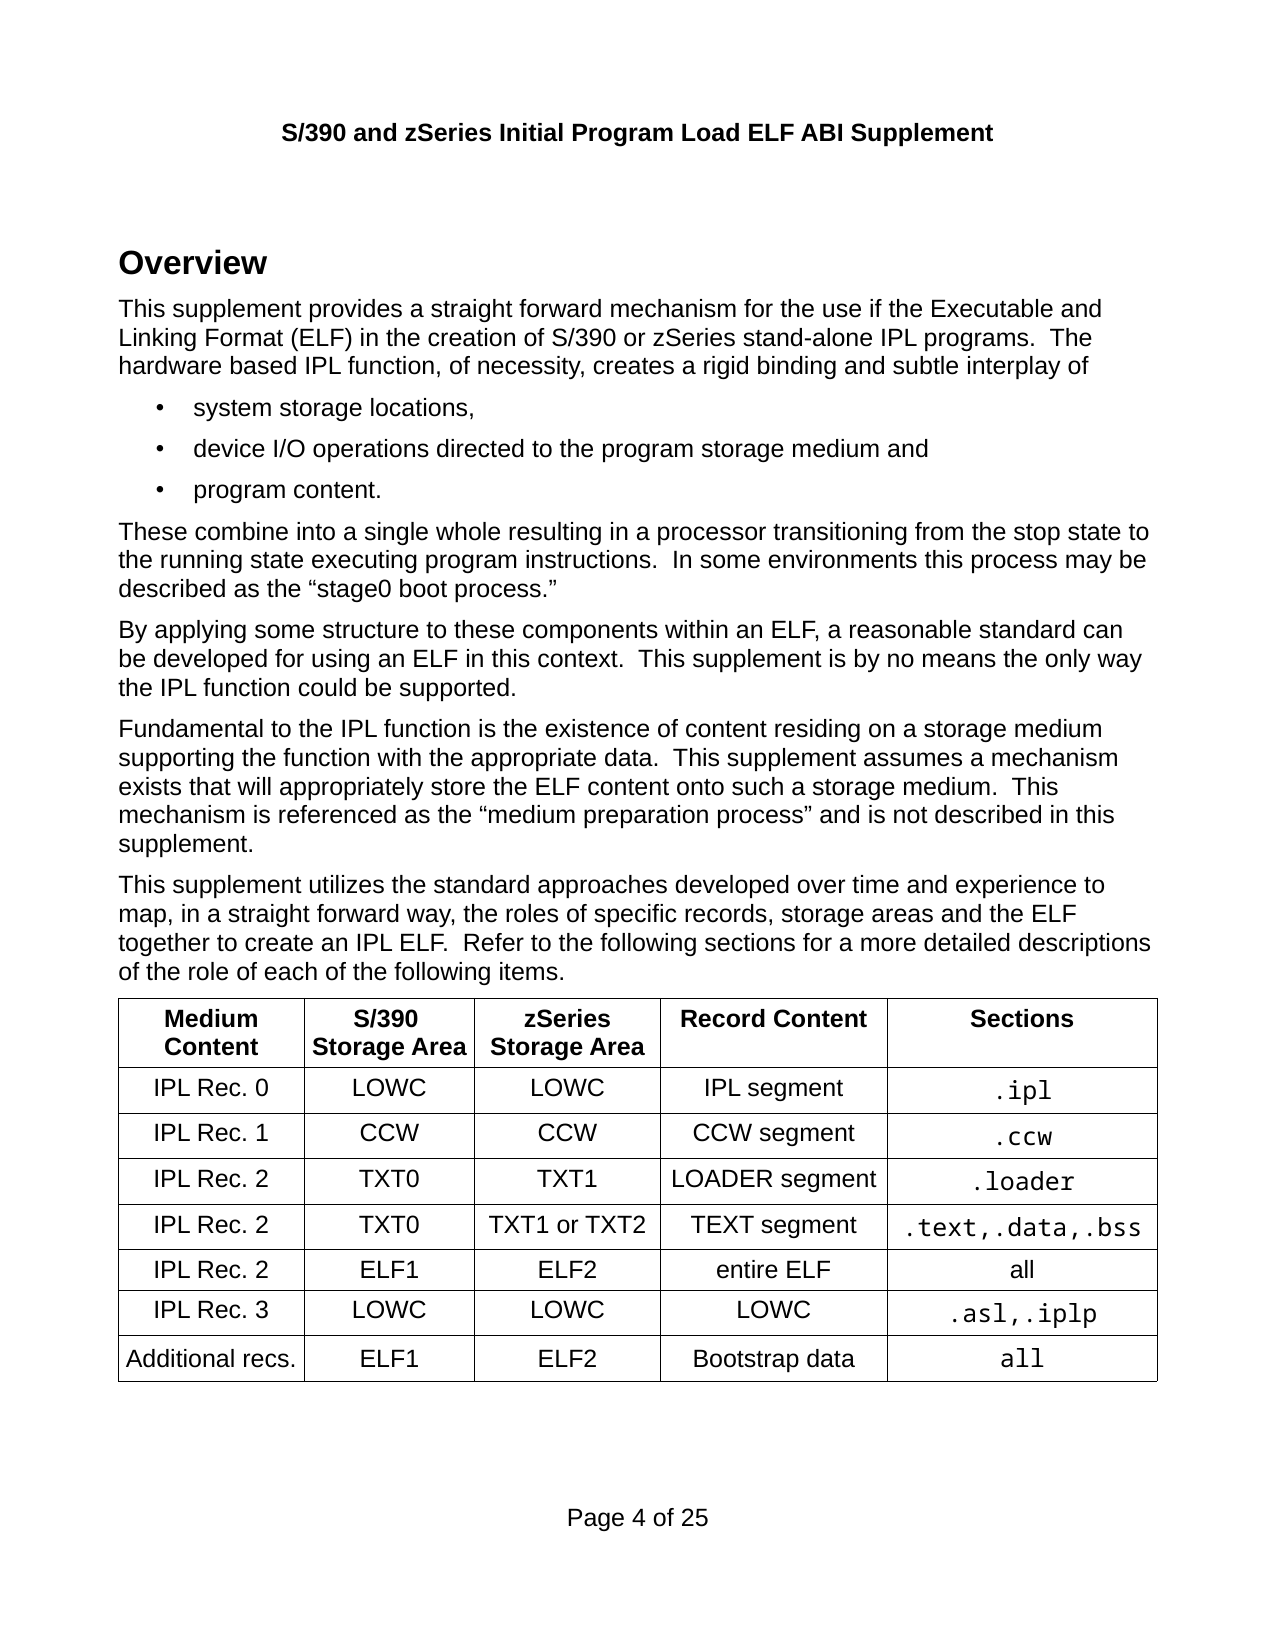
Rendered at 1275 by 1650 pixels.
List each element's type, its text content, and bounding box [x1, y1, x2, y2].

table_cell TXT0 [305, 1159, 474, 1204]
table_cell LOWC [305, 1068, 474, 1112]
table_cell .asl,.iplp [888, 1291, 1157, 1335]
table_header Sections [888, 999, 1157, 1067]
list device I/O operations directed to the program storage medium and [156, 434, 1157, 463]
table_cell TEXT segment [661, 1205, 887, 1249]
table_cell CCW segment [661, 1114, 887, 1158]
table_cell TXT1 or TXT2 [475, 1205, 660, 1249]
table_cell CCW [475, 1114, 660, 1158]
table_cell LOWC [305, 1291, 474, 1335]
table_cell .text,.data,.bss [888, 1205, 1157, 1249]
table_header Medium Content [119, 999, 304, 1067]
table_cell all [888, 1336, 1157, 1381]
table_cell .loader [888, 1159, 1157, 1204]
table_cell IPL Rec. 2 [119, 1205, 304, 1249]
text These combine into a single whole resulting in a processor transitioning from the stop state to the running state executing program instructions. In some environments this process may be described as the “stage0 boot process.” [118, 517, 1157, 603]
table_cell ELF1 [305, 1336, 474, 1381]
text This supplement provides a straight forward mechanism for the use if the Executable and Linking Format (ELF) in the creation of S/390 or zSeries stand-alone IPL programs. The hardware based IPL function, of necessity, creates a rigid binding and subtle interplay of [118, 294, 1157, 380]
table_cell IPL Rec. 1 [119, 1114, 304, 1158]
table_cell ELF2 [475, 1250, 660, 1290]
table_cell ELF1 [305, 1250, 474, 1290]
text This supplement utilizes the standard approaches developed over time and experience to map, in a straight forward way, the roles of specific records, storage areas and the ELF together to create an IPL ELF. Refer to the following sections for a more detailed descriptions of the role of each of the following items. [118, 870, 1157, 985]
table_cell IPL Rec. 0 [119, 1068, 304, 1112]
table_header zSeries Storage Area [475, 999, 660, 1067]
table_cell IPL Rec. 3 [119, 1291, 304, 1335]
text Fundamental to the IPL function is the existence of content residing on a storage medium supporting the function with the appropriate data. This supplement assumes a mechanism exists that will appropriately store the ELF content onto such a storage medium. This mechanism is referenced as the “medium preparation process” and is not described in this supplement. [118, 714, 1157, 858]
table_cell .ccw [888, 1114, 1157, 1158]
table_cell CCW [305, 1114, 474, 1158]
table_header Record Content [661, 999, 887, 1067]
table_cell LOADER segment [661, 1159, 887, 1204]
table_cell .ipl [888, 1068, 1157, 1112]
table_cell TXT1 [475, 1159, 660, 1204]
table_cell IPL segment [661, 1068, 887, 1112]
text By applying some structure to these components within an ELF, a reasonable standard can be developed for using an ELF in this context. This supplement is by no means the only way the IPL function could be supported. [118, 615, 1157, 702]
table_cell LOWC [475, 1291, 660, 1335]
table_cell LOWC [475, 1068, 660, 1112]
table_cell entire ELF [661, 1250, 887, 1290]
table_cell IPL Rec. 2 [119, 1159, 304, 1204]
table_cell TXT0 [305, 1205, 474, 1249]
list system storage locations, [156, 392, 1157, 421]
table_cell all [888, 1250, 1157, 1290]
table_cell LOWC [661, 1291, 887, 1335]
list program content. [156, 475, 1157, 504]
table_cell Bootstrap data [661, 1336, 887, 1381]
table_header S/390 Storage Area [305, 999, 474, 1067]
table_cell Additional recs. [119, 1336, 304, 1381]
table_cell ELF2 [475, 1336, 660, 1381]
table_cell IPL Rec. 2 [119, 1250, 304, 1290]
subtitle Overview [118, 243, 1157, 281]
